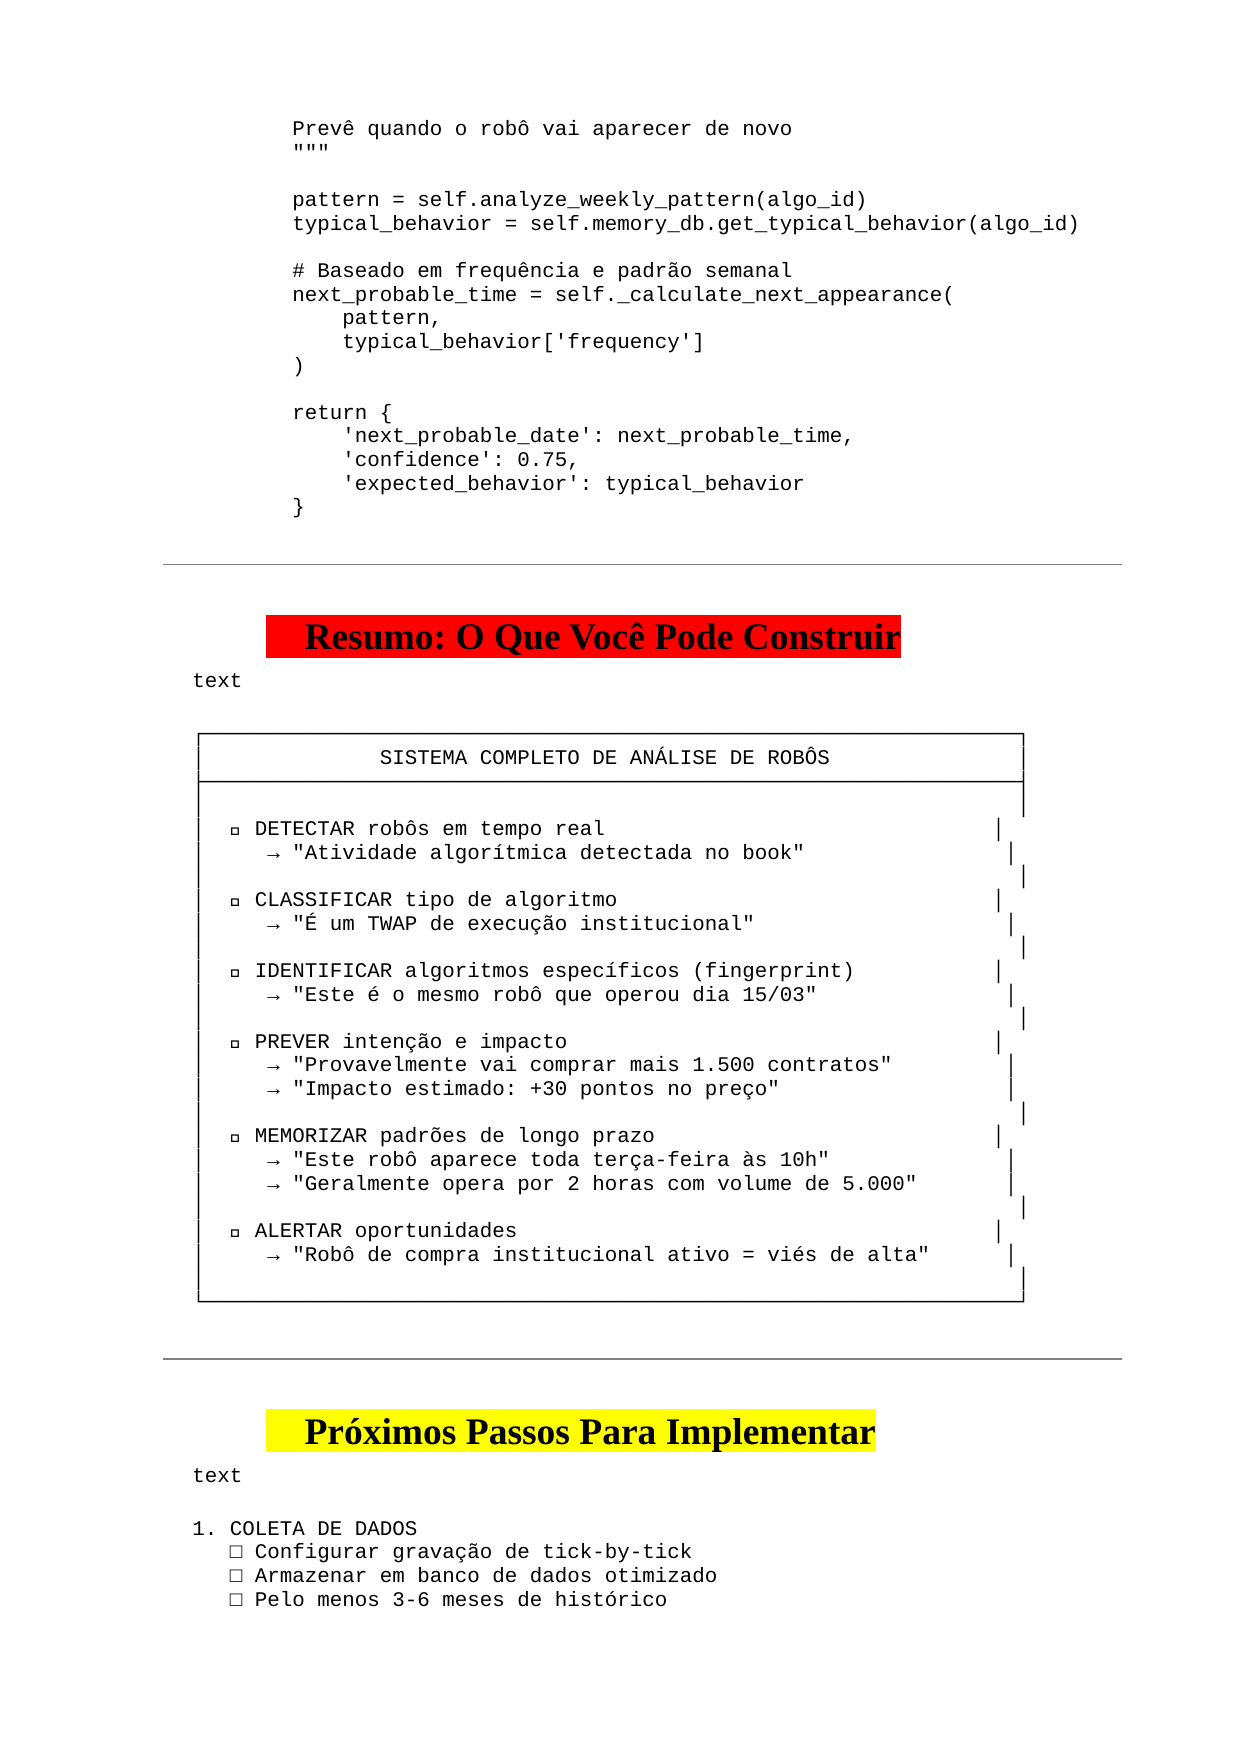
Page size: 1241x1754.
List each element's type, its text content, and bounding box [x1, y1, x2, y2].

list │ → "Atividade algorítmica detectada no book" │ [1011, 842, 1122, 865]
list pattern, [162, 307, 1122, 331]
list ├─────────────────────────────────────────────────────────────────┤ [199, 771, 1023, 781]
list │ │ [162, 1196, 1122, 1220]
list typical_behavior['frequency'] [162, 331, 1122, 354]
list │ → "Atividade algorítmica detectada no book" │ [199, 842, 1010, 865]
list 'expected_behavior': typical_behavior [162, 473, 1122, 496]
list │ │ [162, 1007, 1122, 1031]
list │ ✅ DETECTAR robôs em tempo real │ [162, 818, 1122, 842]
list │ ✅ IDENTIFICAR algoritmos específicos (fingerprint) │ [199, 960, 998, 983]
list │ → "Este é o mesmo robô que operou dia 15/03" │ [162, 983, 1122, 1007]
subtitle 🎯 Resumo: O Que Você Pode Construir [236, 615, 1122, 658]
list 1. COLETA DE DADOS [162, 1518, 1122, 1542]
list │ ✅ CLASSIFICAR tipo de algoritmo │ [162, 889, 1122, 913]
list │ SISTEMA COMPLETO DE ANÁLISE DE ROBÔS │ [162, 747, 1122, 771]
list 'confidence': 0.75, [162, 449, 1122, 473]
list ┌─────────────────────────────────────────────────────────────────┐ [162, 723, 1122, 747]
list │ → "Provavelmente vai comprar mais 1.500 contratos" │ [162, 1054, 1122, 1078]
list │ → "Geralmente opera por 2 horas com volume de 5.000" │ [199, 1173, 1010, 1196]
list │ ✅ IDENTIFICAR algoritmos específicos (fingerprint) │ [999, 960, 1122, 983]
list │ ✅ PREVER intenção e impacto │ [162, 1031, 198, 1054]
list │ │ [162, 865, 1122, 889]
list │ → "Robô de compra institucional ativo = viés de alta" │ [199, 1244, 1010, 1267]
list │ │ [1024, 1102, 1122, 1125]
list │ │ [162, 1102, 198, 1125]
list ├─────────────────────────────────────────────────────────────────┤ [1024, 771, 1122, 794]
list ) [162, 354, 1122, 378]
list return { [162, 402, 1122, 426]
list │ ✅ PREVER intenção e impacto │ [999, 1031, 1122, 1054]
list │ → "É um TWAP de execução institucional" │ [199, 913, 1010, 936]
list │ │ [199, 1102, 1023, 1125]
list │ │ [162, 936, 1122, 960]
list │ ✅ MEMORIZAR padrões de longo prazo │ [162, 1125, 1122, 1149]
list │ → "Impacto estimado: +30 pontos no preço" │ [162, 1078, 1122, 1102]
list 'next_probable_date': next_probable_time, [162, 426, 1122, 449]
list pattern = self.analyze_weekly_pattern(algo_id) [162, 189, 1122, 213]
list │ ✅ PREVER intenção e impacto │ [199, 1031, 998, 1054]
list │ → "Este robô aparece toda terça-feira às 10h" │ [162, 1149, 1122, 1173]
list □ Pelo menos 3-6 meses de histórico [162, 1589, 1122, 1612]
list □ Configurar gravação de tick-by-tick [162, 1542, 1122, 1565]
list # Baseado em frequência e padrão semanal [162, 260, 1122, 284]
list □ Armazenar em banco de dados otimizado [162, 1565, 1122, 1589]
list │ → "Geralmente opera por 2 horas com volume de 5.000" │ [1011, 1173, 1122, 1196]
list Prevê quando o robô vai aparecer de novo [162, 118, 1122, 142]
list │ │ [162, 1267, 1122, 1291]
subtitle 🚀 Próximos Passos Para Implementar [236, 1409, 1122, 1452]
list ├─────────────────────────────────────────────────────────────────┤ [199, 782, 1023, 794]
list } [162, 496, 1122, 520]
list │ → "É um TWAP de execução institucional" │ [1011, 913, 1122, 936]
list typical_behavior = self.memory_db.get_typical_behavior(algo_id) [162, 213, 1122, 236]
list │ ✅ ALERTAR oportunidades │ [162, 1220, 1122, 1244]
list └─────────────────────────────────────────────────────────────────┘ [162, 1291, 1122, 1314]
list next_probable_time = self._calculate_next_appearance( [162, 284, 1122, 307]
list text [162, 1465, 1122, 1488]
list """ [162, 142, 1122, 165]
list │ │ [162, 794, 1122, 818]
list │ → "Robô de compra institucional ativo = viés de alta" │ [1011, 1244, 1122, 1267]
list text [162, 670, 1122, 694]
